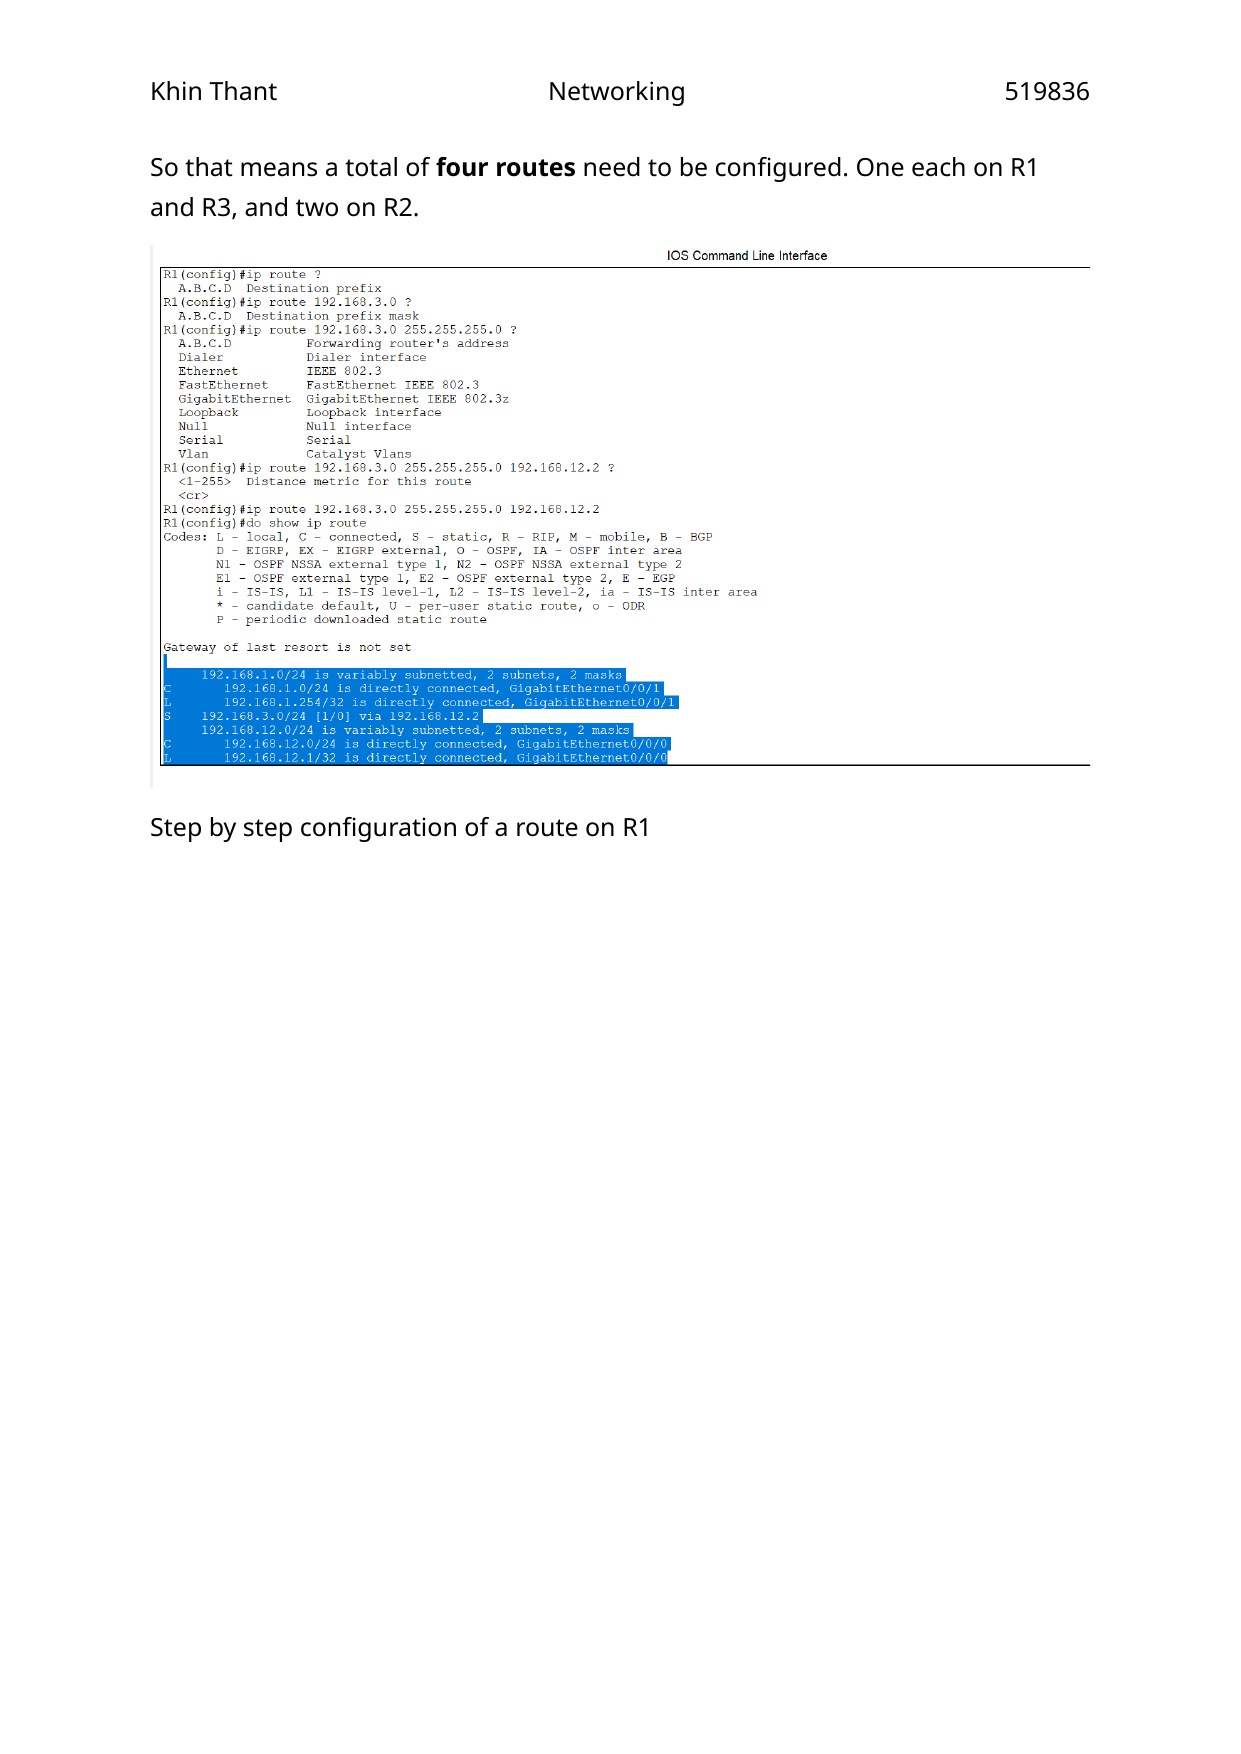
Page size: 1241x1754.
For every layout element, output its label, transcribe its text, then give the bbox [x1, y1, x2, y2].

text So that means a total of four routes need to be configured. One each on R1 and R3, and two on R2. [150, 150, 1090, 223]
text Step by step configuration of a route on R1 [150, 810, 1090, 844]
